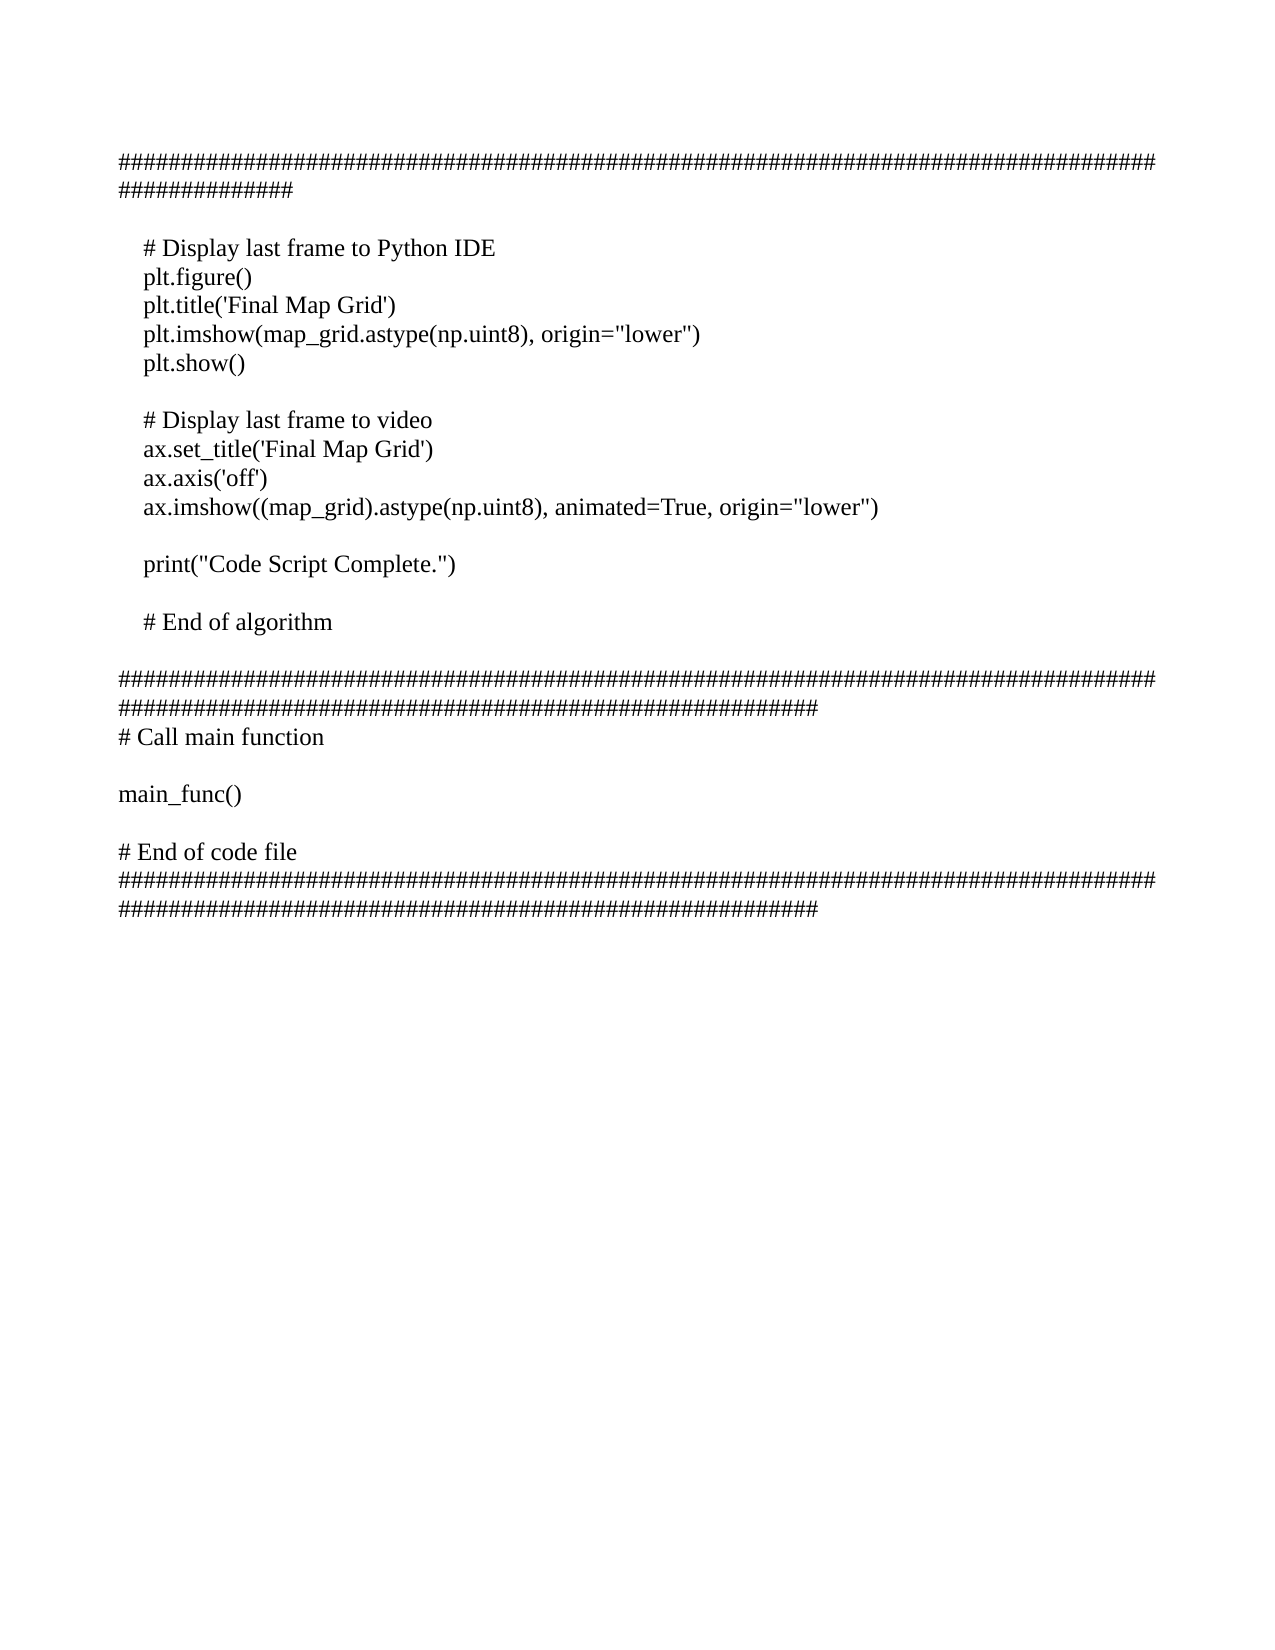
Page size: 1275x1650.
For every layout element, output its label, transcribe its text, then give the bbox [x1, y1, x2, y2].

text ########################################################################################################################################### [118, 866, 1157, 923]
text plt.imshow(map_grid.astype(np.uint8), origin="lower") [118, 319, 1157, 348]
text plt.show() [118, 348, 1157, 377]
text ax.axis('off') [118, 463, 1157, 492]
text plt.title('Final Map Grid') [118, 291, 1157, 319]
text ax.imshow((map_grid).astype(np.uint8), animated=True, origin="lower") [118, 492, 1157, 521]
text print("Code Script Complete.") [118, 549, 1157, 578]
text ################################################################################################# [118, 118, 1157, 204]
text # End of code file [118, 837, 1157, 866]
text # Call main function [118, 722, 1157, 751]
text plt.figure() [118, 262, 1157, 291]
text # End of algorithm [118, 607, 1157, 636]
text ########################################################################################################################################### [118, 664, 1157, 722]
text ax.set_title('Final Map Grid') [118, 434, 1157, 463]
text # Display last frame to Python IDE [118, 233, 1157, 262]
text main_func() [118, 779, 1157, 808]
text # Display last frame to video [118, 406, 1157, 434]
